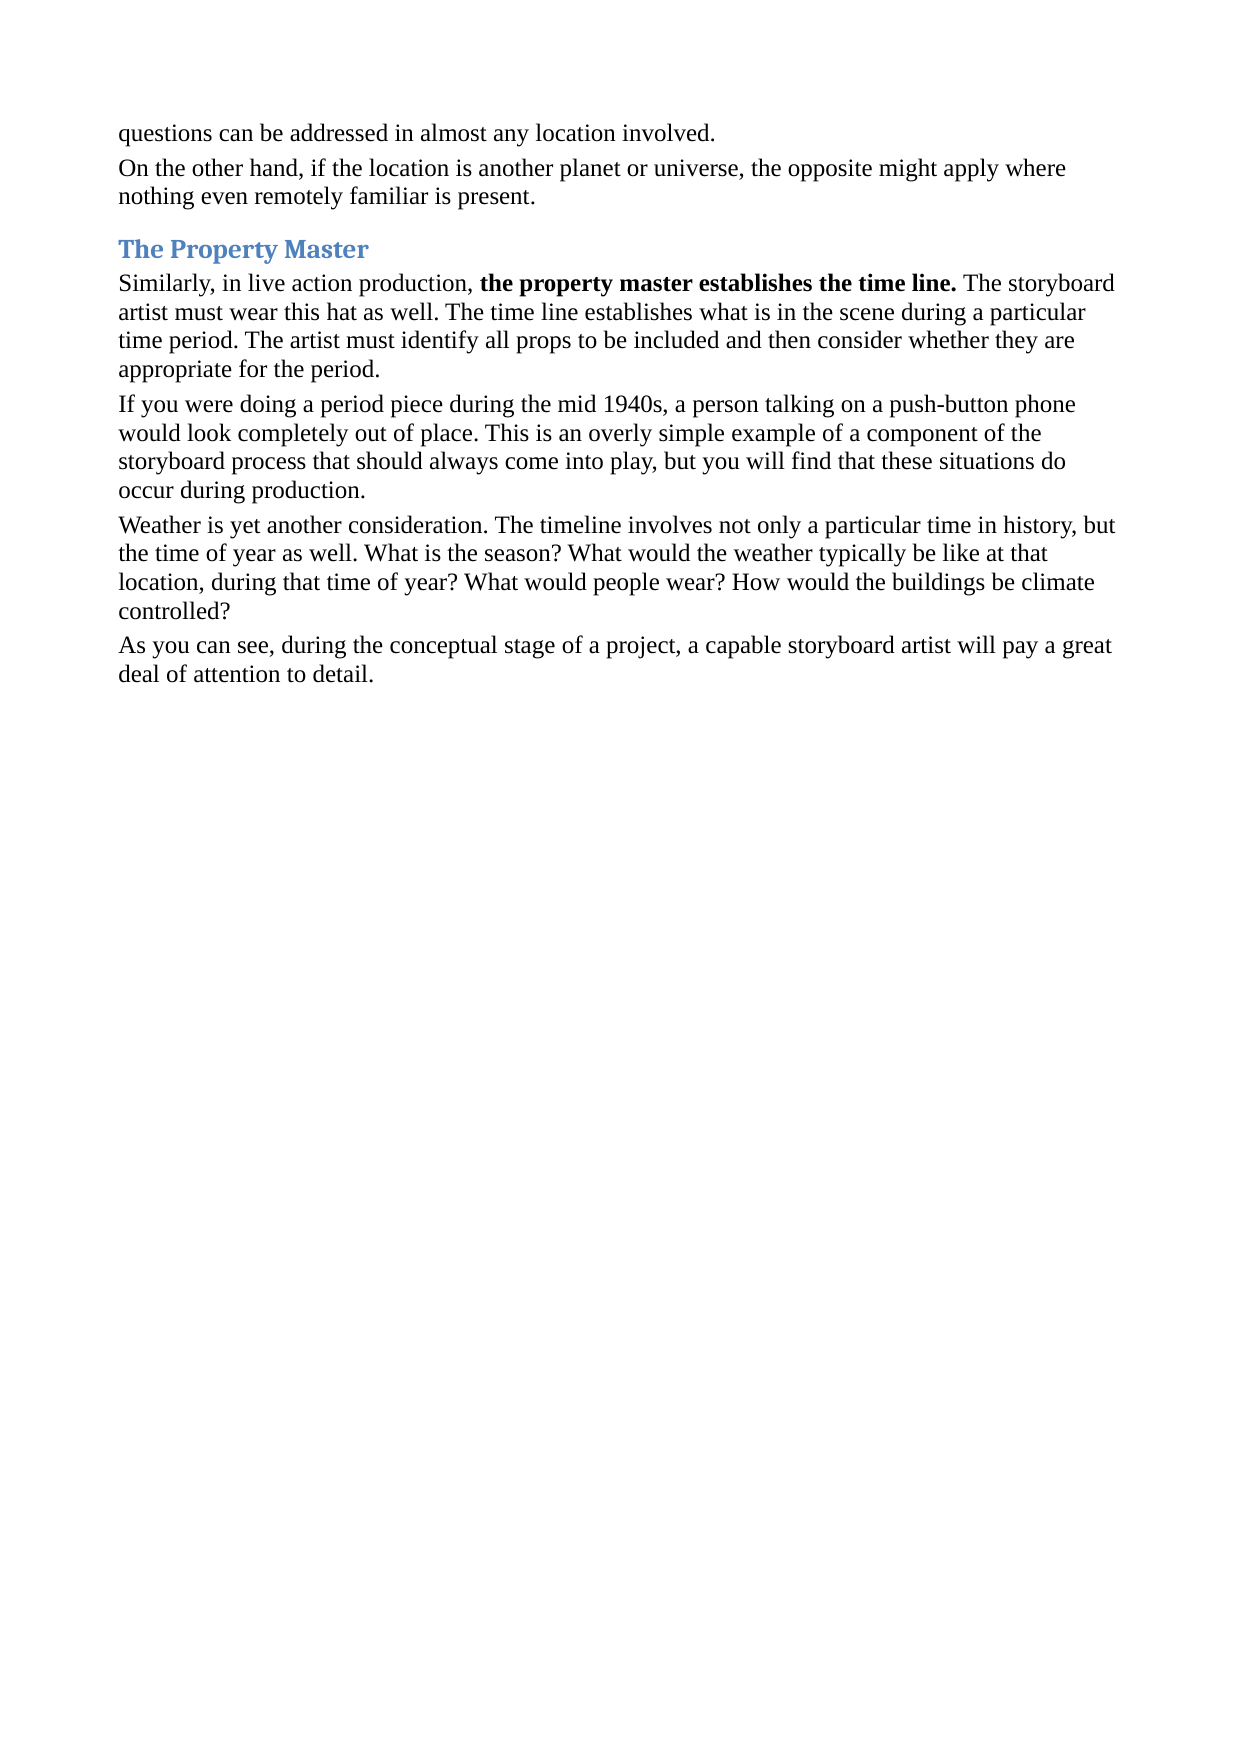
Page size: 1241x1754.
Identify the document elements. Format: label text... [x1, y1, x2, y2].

text Weather is yet another consideration. The timeline involves not only a particular time in history, but the time of year as well. What is the season? What would the weather typically be like at that location, during that time of year? What would people wear? How would the buildings be climate controlled? [118, 510, 1122, 625]
text questions can be addressed in almost any location involved. [118, 118, 1122, 147]
subtitle The Property Master [118, 234, 1122, 265]
text Similarly, in live action production, the property master establishes the time line. The storyboard artist must wear this hat as well. The time line establishes what is in the scene during a particular time period. The artist must identify all props to be included and then consider whether they are appropriate for the period. [118, 268, 1122, 383]
text On the other hand, if the location is another planet or universe, the opposite might apply where nothing even remotely familiar is present. [118, 153, 1122, 210]
text If you were doing a period piece during the mid 1940s, a person talking on a push-button phone would look completely out of place. This is an overly simple example of a component of the storyboard process that should always come into play, but you will find that these situations do occur during production. [118, 389, 1122, 504]
text As you can see, during the conceptual stage of a project, a capable storyboard artist will pay a great deal of attention to detail. [118, 631, 1122, 688]
